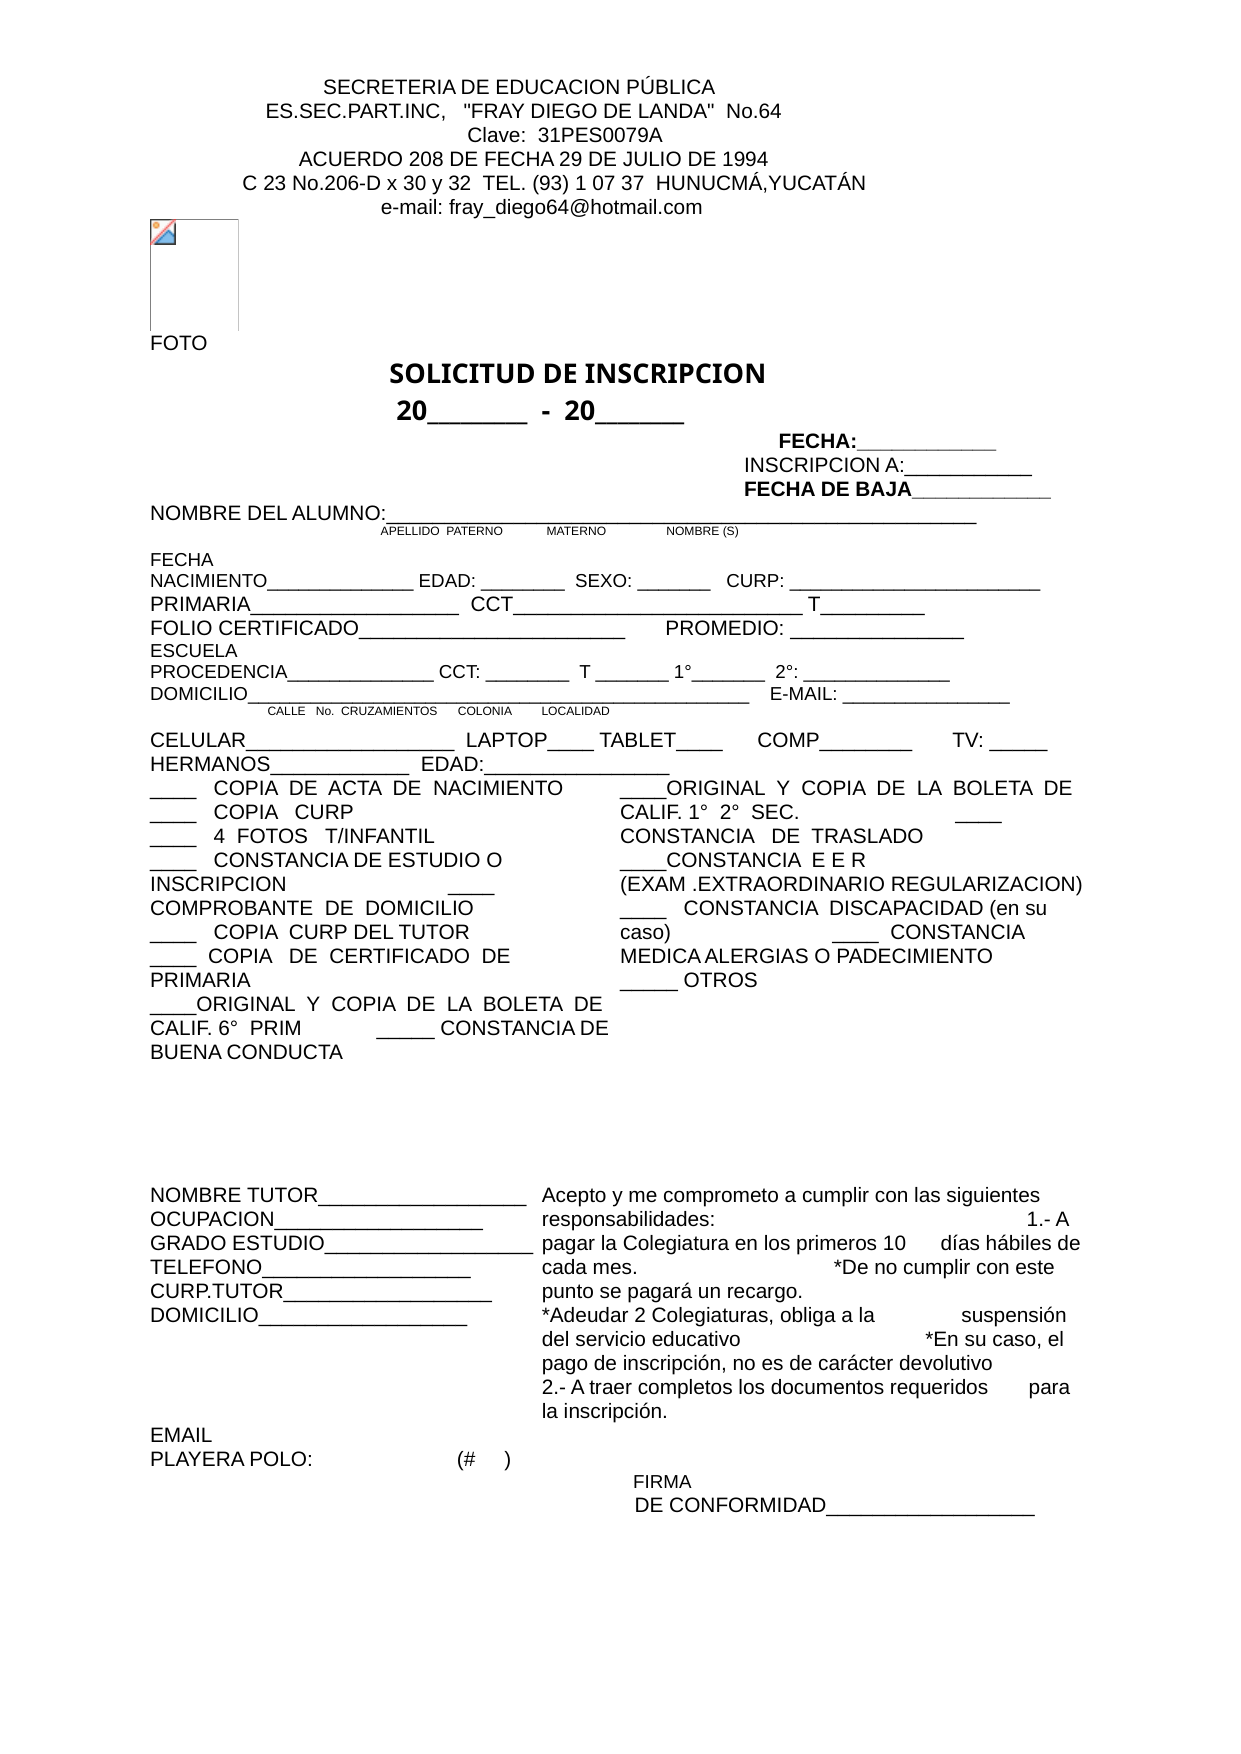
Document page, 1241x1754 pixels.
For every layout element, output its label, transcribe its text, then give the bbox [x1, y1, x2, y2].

text CELULAR__________________ LAPTOP____ TABLET____ COMP________ TV: _____ HERMANOS____________ EDAD:________________ [150, 728, 1090, 776]
text CALLE No. CRUZAMIENTOS COLONIA LOCALIDAD [150, 704, 1090, 728]
text ESCUELA PROCEDENCIA______________ CCT: ________ T _______ 1°_______ 2°: ______________ [150, 639, 1090, 683]
text FECHA NACIMIENTO______________ EDAD: ________ SEXO: _______ CURP: ________________________ [150, 548, 1090, 592]
table_header ____ORIGINAL Y COPIA DE LA BOLETA DE CALIF. 1° 2° SEC. ____ CONSTANCIA DE TRASLADO ____CONSTANCIA E E R (EXAM .EXTRAORDINARIO REGULARIZACION) ____ CONSTANCIA DISCAPACIDAD (en su caso) ____ CONSTANCIA MEDICA ALERGIAS O PADECIMIENTO _____ OTROS [620, 776, 1090, 1063]
text INSCRIPCION A:___________ [150, 453, 1090, 477]
text DE CONFORMIDAD__________________ [150, 1492, 1090, 1516]
table_header Acepto y me comprometo a cumplir con las siguientes responsabilidades: 1.- A pagar la Colegiatura en los primeros 10 días hábiles de cada mes. *De no cumplir con este punto se pagará un recargo. *Adeudar 2 Colegiaturas, obliga a la suspensión del servicio educativo *En su caso, el pago de inscripción, no es de carácter devolutivo 2.- A traer completos los documentos requeridos para la inscripción. [542, 1183, 1090, 1423]
text NOMBRE DEL ALUMNO:___________________________________________________ [150, 501, 1090, 524]
table_header PLAYERA POLO: (# ) [150, 1447, 1090, 1471]
text FECHA:____________ [150, 429, 1090, 453]
text DOMICILIO________________________________________________ E-MAIL: ________________ [150, 683, 1090, 704]
text FECHA DE BAJA____________ [150, 477, 1090, 501]
table_header NOMBRE TUTOR__________________ OCUPACION__________________ GRADO ESTUDIO__________________ TELEFONO__________________ CURP.TUTOR__________________ DOMICILIO__________________ [150, 1183, 542, 1423]
text FIRMA [150, 1471, 1090, 1492]
text SOLICITUD DE INSCRIPCION [150, 355, 1090, 392]
table_header ____ COPIA DE ACTA DE NACIMIENTO ____ COPIA CURP ____ 4 FOTOS T/INFANTIL ____ CONSTANCIA DE ESTUDIO O INSCRIPCION ____ COMPROBANTE DE DOMICILIO ____ COPIA CURP DEL TUTOR ____ COPIA DE CERTIFICADO DE PRIMARIA ____ORIGINAL Y COPIA DE LA BOLETA DE CALIF. 6° PRIM _____ CONSTANCIA DE BUENA CONDUCTA [150, 776, 620, 1063]
text EMAIL [150, 1423, 1090, 1447]
text APELLIDO PATERNO MATERNO NOMBRE (S) [150, 524, 1090, 548]
table_header FOTO [150, 331, 1090, 355]
text 20_________ - 20________ [150, 392, 1090, 429]
text PRIMARIA__________________ CCT_________________________ T_________ FOLIO CERTIFICADO_______________________ PROMEDIO: _______________ [150, 592, 1090, 639]
